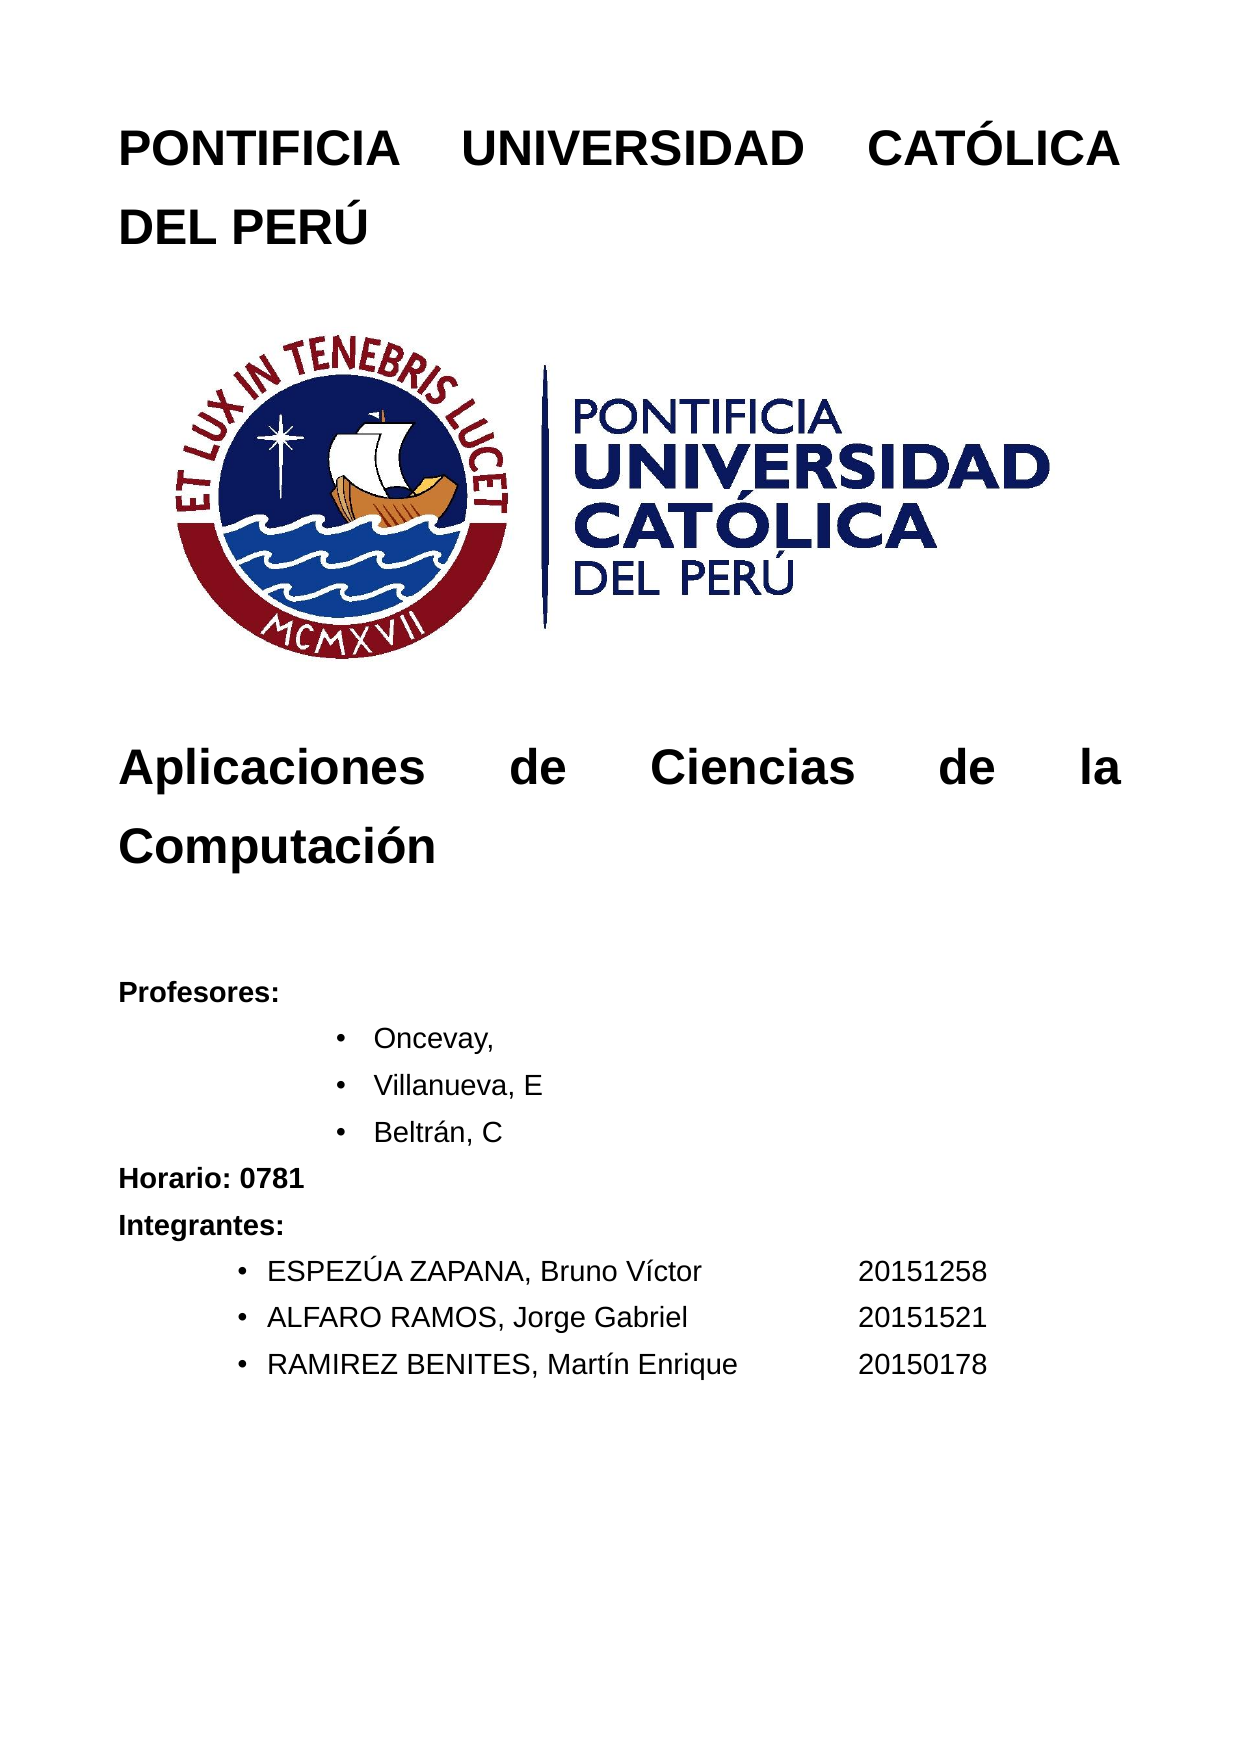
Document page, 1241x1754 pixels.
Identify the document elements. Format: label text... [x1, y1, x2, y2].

list Beltrán, C [336, 1115, 1122, 1148]
text Profesores: [118, 975, 1122, 1009]
text Aplicaciones de Ciencias de la Computación [118, 737, 1122, 874]
list RAMIREZ BENITES, Martín Enrique 20150178 [237, 1347, 1122, 1381]
list Villanueva, E [336, 1068, 1122, 1102]
text Horario: 0781 [118, 1161, 1122, 1195]
list Oncevay, [336, 1022, 1122, 1055]
list ALFARO RAMOS, Jorge Gabriel 20151521 [237, 1300, 1122, 1334]
picture [118, 276, 1122, 727]
list ESPEZÚA ZAPANA, Bruno Víctor 20151258 [237, 1254, 1122, 1287]
text PONTIFICIA UNIVERSIDAD CATÓLICA DEL PERÚ [118, 118, 1122, 255]
text Integrantes: [118, 1207, 1122, 1241]
